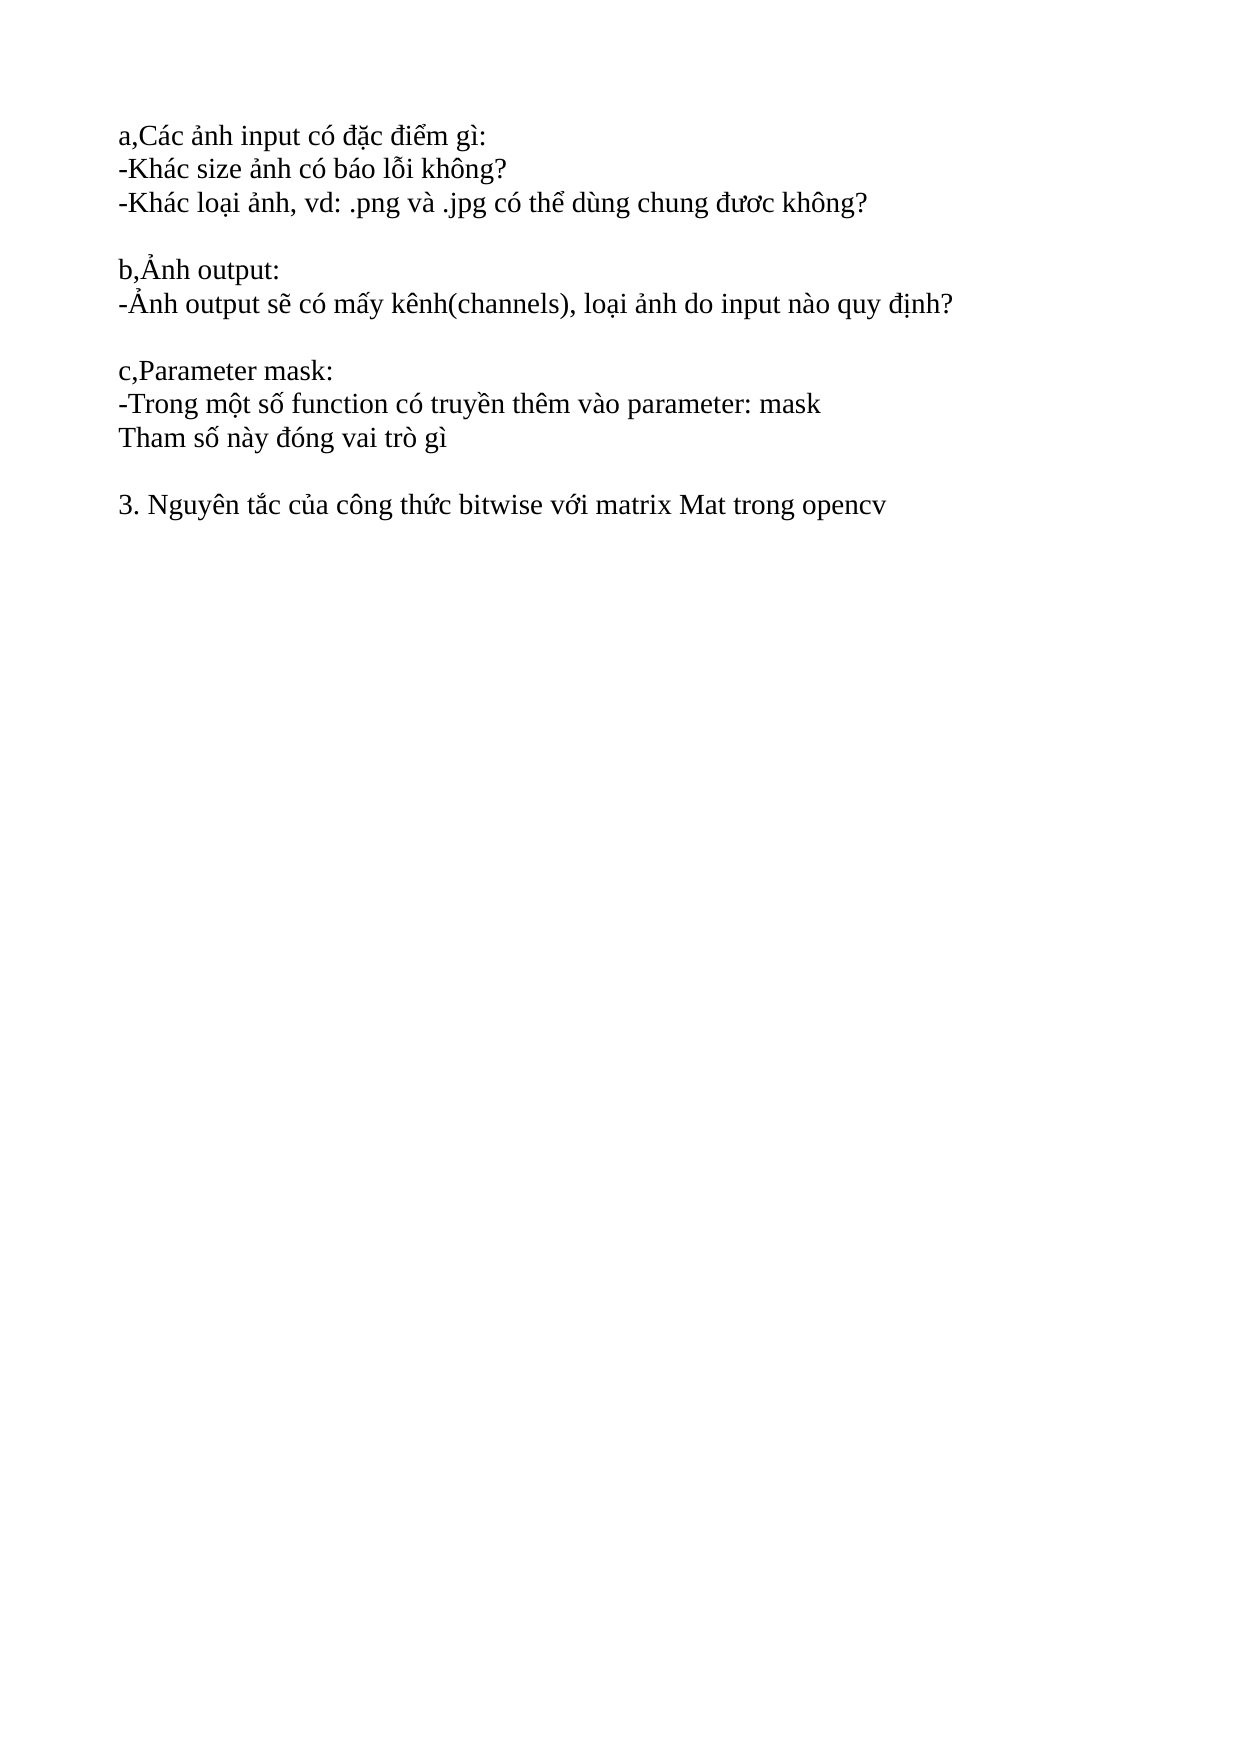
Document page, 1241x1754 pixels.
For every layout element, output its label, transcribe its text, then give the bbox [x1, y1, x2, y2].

text 3. Nguyên tắc của công thức bitwise với matrix Mat trong opencv [118, 487, 1122, 521]
text a,Các ảnh input có đặc điểm gì: -Khác size ảnh có báo lỗi không? -Khác loại ảnh, vd: .png và .jpg có thể dùng chung đươc không? [118, 118, 1122, 219]
text b,Ảnh output: [118, 252, 1122, 286]
text Tham số này đóng vai trò gì [118, 420, 1122, 453]
text -Ảnh output sẽ có mấy kênh(channels), loại ảnh do input nào quy định? [118, 286, 1122, 319]
text -Trong một số function có truyền thêm vào parameter: mask [118, 386, 1122, 420]
text c,Parameter mask: [118, 353, 1122, 386]
